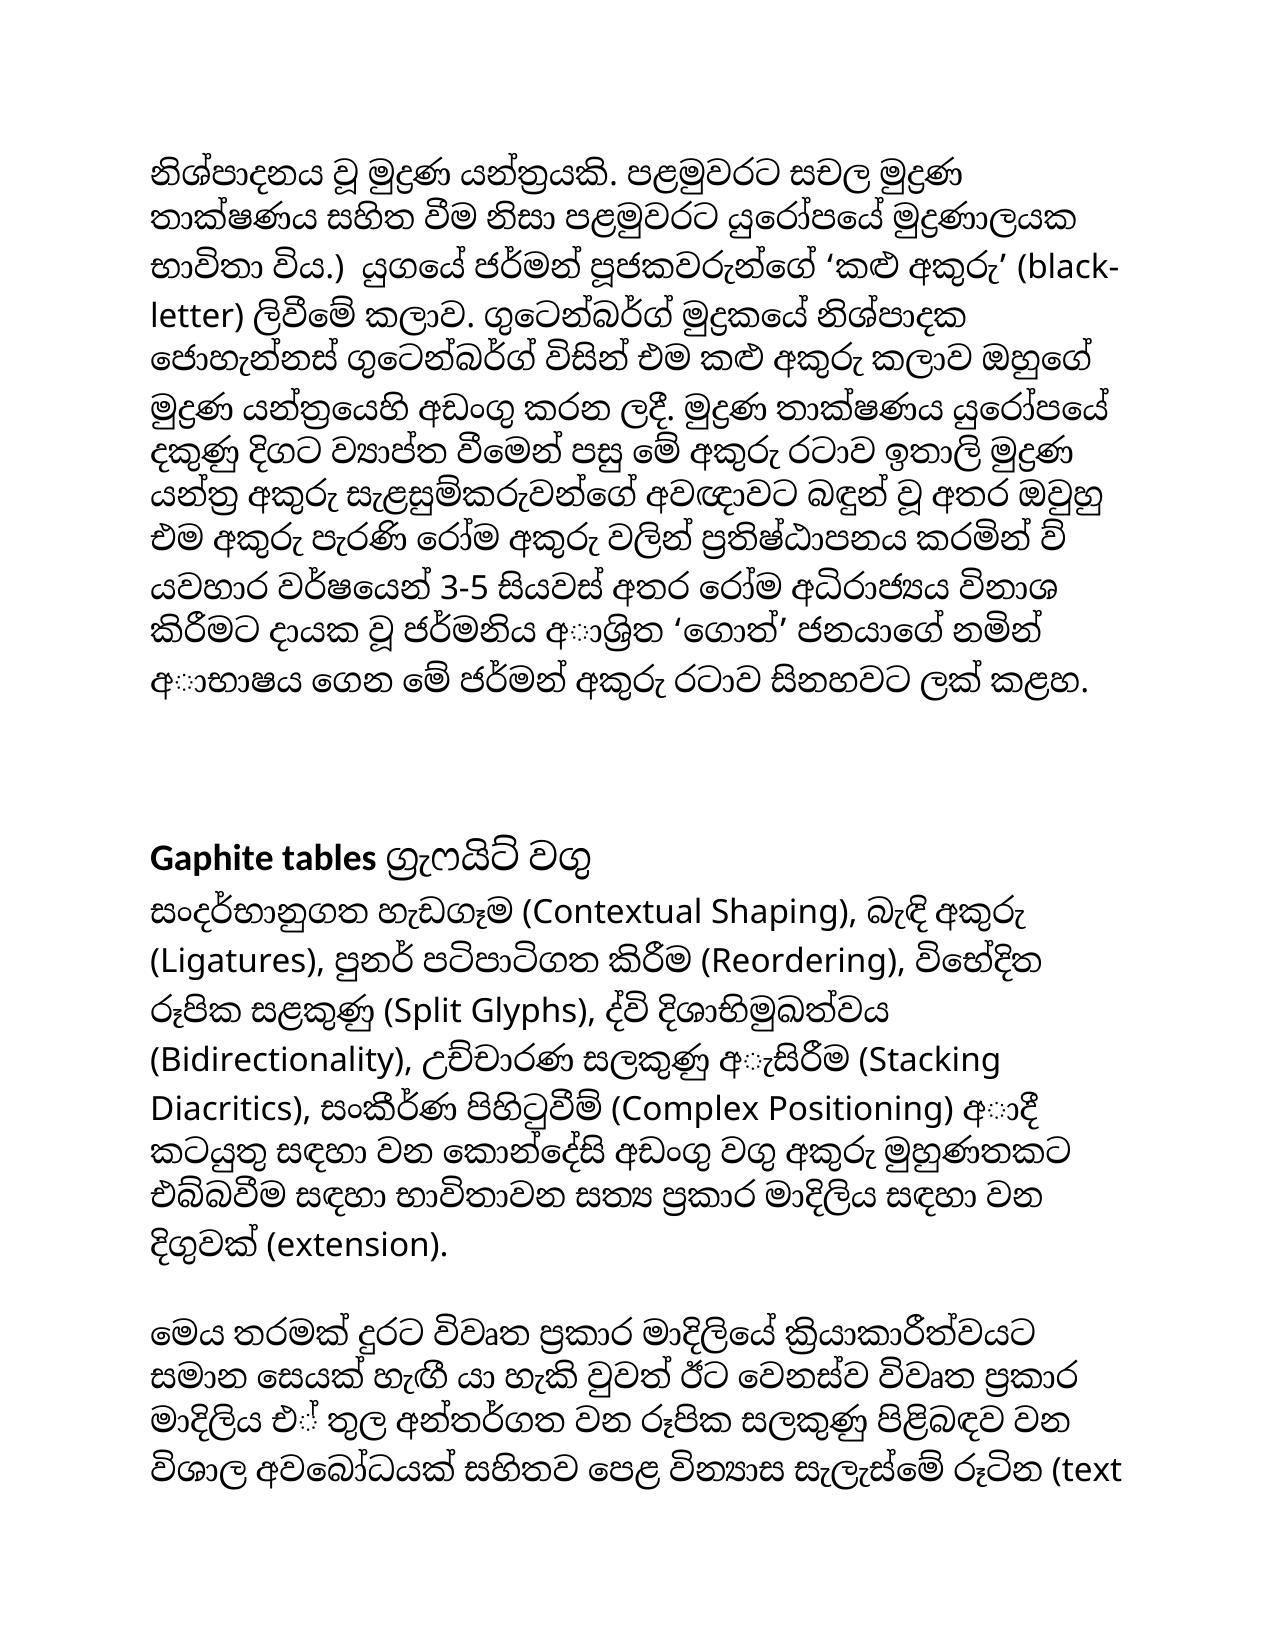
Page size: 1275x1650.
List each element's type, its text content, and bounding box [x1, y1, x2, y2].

text මෙය තරමක් දුරට විවෘත ප්‍රකාර මාදිලියේ ක්‍රියාකාරීත්වයට සමාන සෙයක් හැඟී යා හැකි වුවත් ඊට වෙනස්ව විවෘත ප්‍රකාර මාදිලිය එ් තුල අන්තර්ගත වන රූපික සලකුණු පිළිබඳව වන විශාල අවබෝධයක් සහිතව පෙළ වින්‍යාස සැලැස්මේ රූටින (text [150, 1315, 1125, 1495]
subtitle Gaphite tables ග්‍රැෆයිට් වගු [150, 834, 1125, 880]
text නිශ්පාදනය වූ මුද්‍රණ යන්ත්‍රයකි. පළමුවරට සචල මුද්‍රණ තාක්ෂණය සහිත වීම නිසා පළමුවරට යුරෝපයේ මුද්‍රණාලයක භාවිතා විය.) යුගයේ ජර්මන් පූජකවරුන්ගේ ‘කළු අකුරු’ (black-letter) ලිවීමේ කලාව. ගුටෙන්බර්ග් මුද්‍රකයේ නිශ්පාදක ජොහැන්නස් ගුටෙන්බර්ග් විසින් එම කළු අකුරු කලාව ඔහුගේ මුද්‍රණ යන්ත්‍රයෙහි අඩංගු කරන ලදී. මුද්‍රණ තාක්ෂණය යුරෝපයේ දකුණු දිගට ව්‍යාප්ත වීමෙන් පසු මේ අකුරු රටාව ඉතාලි මුද්‍රණ යන්ත්‍ර අකුරු සැළසුම්කරුවන්ගේ අවඥාවට බඳුන් වූ අතර ඔවුහු එම අකුරු පැරණි රෝම අකුරු වලින් ප්‍රතිෂ්ඨාපනය කරමින් ව්‍යවහාර වර්ෂයෙන් 3-5 සියවස් අතර රෝම අධිරාජ්‍යය විනාශ කිරීමට දායක වූ ජර්මනිය අාශ්‍රිත ‘ගොත්’ ජනයාගේ නමින් අාභාෂය ගෙන මේ ජර්මන් අකුරු රටාව සිනහවට ලක් කළහ. [150, 150, 1125, 706]
text සංදර්භානුගත හැඩගෑම (Contextual Shaping), බැඳි අකුරු (Ligatures), පුනර් පටිපාටිගත කිරීම (Reordering), විභේදිත රූපික සළකුණු (Split Glyphs), ද්වි දිශාභිමුඛත්වය (Bidirectionality), උච්චාරණ සලකුණු අැසිරීම (Stacking Diacritics), සංකීර්ණ පිහිටුවීම් (Complex Positioning) අාදී කටයුතු සඳහා වන කොන්දේසි අඩංගු වගු අකුරු මුහුණතකට එබ්බවීම සඳහා භාවිතාවන සත්‍ය ප්‍රකාර මාදිලිය සඳහා වන දිගුවක් (extension). [150, 888, 1125, 1270]
